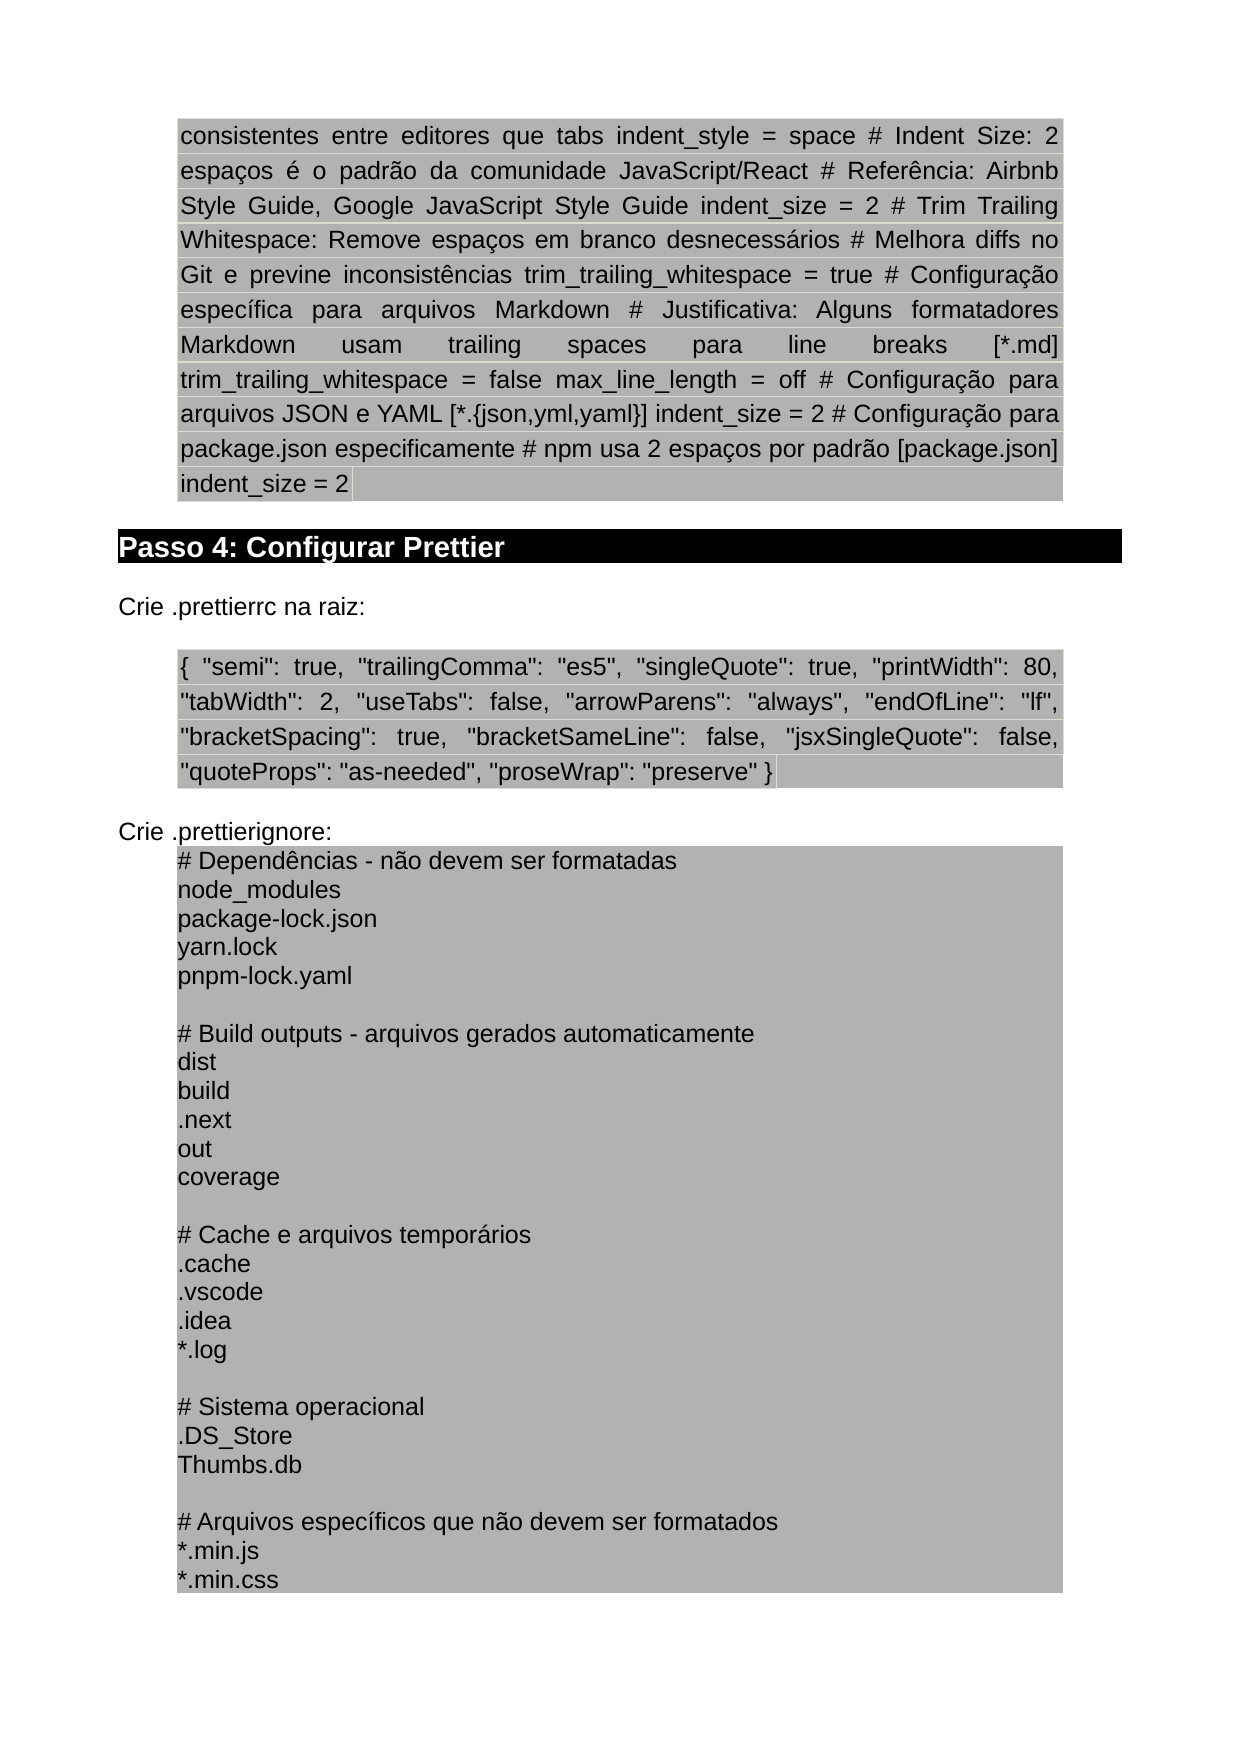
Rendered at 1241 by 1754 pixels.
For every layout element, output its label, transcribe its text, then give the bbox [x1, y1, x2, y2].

text trim_trailing_whitespace = false max_line_length = off # Configuração para [178, 363, 1063, 396]
text Crie .prettierignore: [118, 817, 1122, 846]
text Passo 4: Configurar Prettier [118, 529, 1122, 563]
text .vscode [177, 1277, 1063, 1306]
text espaços é o padrão da comunidade JavaScript/React # Referência: Airbnb [178, 154, 1063, 188]
text coverage [177, 1162, 1063, 1191]
text package-lock.json [177, 903, 1063, 932]
text Crie .prettierrc na raiz: [118, 592, 1122, 621]
text yarn.lock [177, 932, 1063, 961]
text { "semi": true, "trailingComma": "es5", "singleQuote": true, "printWidth": 80, [178, 650, 1063, 684]
text *.min.js [177, 1536, 1063, 1565]
text *.min.css [177, 1565, 1063, 1593]
text Git e previne inconsistências trim_trailing_whitespace = true # Configuração [178, 258, 1063, 292]
text build [177, 1076, 1063, 1105]
text indent_size = 2 [178, 467, 352, 501]
text consistentes entre editores que tabs indent_style = space # Indent Size: 2 [178, 119, 1063, 153]
text "tabWidth": 2, "useTabs": false, "arrowParens": "always", "endOfLine": "lf", [178, 685, 1063, 719]
text "bracketSpacing": true, "bracketSameLine": false, "jsxSingleQuote": false, [178, 720, 1063, 754]
text # Cache e arquivos temporários [177, 1220, 1063, 1248]
text .cache [177, 1248, 1063, 1277]
text *.log [177, 1335, 1063, 1363]
text package.json especificamente # npm usa 2 espaços por padrão [package.json] [178, 432, 1063, 466]
text Whitespace: Remove espaços em branco desnecessários # Melhora diffs no [178, 224, 1063, 257]
text # Dependências - não devem ser formatadas [177, 846, 1063, 875]
text node_modules [177, 875, 1063, 903]
text Markdown usam trailing spaces para line breaks [*.md] [178, 328, 1063, 361]
text out [177, 1133, 1063, 1162]
text dist [177, 1047, 1063, 1076]
text # Build outputs - arquivos gerados automaticamente [177, 1018, 1063, 1047]
text .next [177, 1105, 1063, 1133]
text .DS_Store [177, 1421, 1063, 1450]
text # Arquivos específicos que não devem ser formatados [177, 1507, 1063, 1536]
text pnpm-lock.yaml [177, 961, 1063, 990]
text específica para arquivos Markdown # Justificativa: Alguns formatadores [178, 293, 1063, 327]
text [777, 755, 1063, 788]
text .idea [177, 1306, 1063, 1335]
text Style Guide, Google JavaScript Style Guide indent_size = 2 # Trim Trailing [178, 189, 1063, 222]
text arquivos JSON e YAML [*.{json,yml,yaml}] indent_size = 2 # Configuração para [178, 397, 1063, 431]
text # Sistema operacional [177, 1392, 1063, 1421]
text "quoteProps": "as-needed", "proseWrap": "preserve" } [178, 755, 776, 788]
text Thumbs.db [177, 1450, 1063, 1478]
